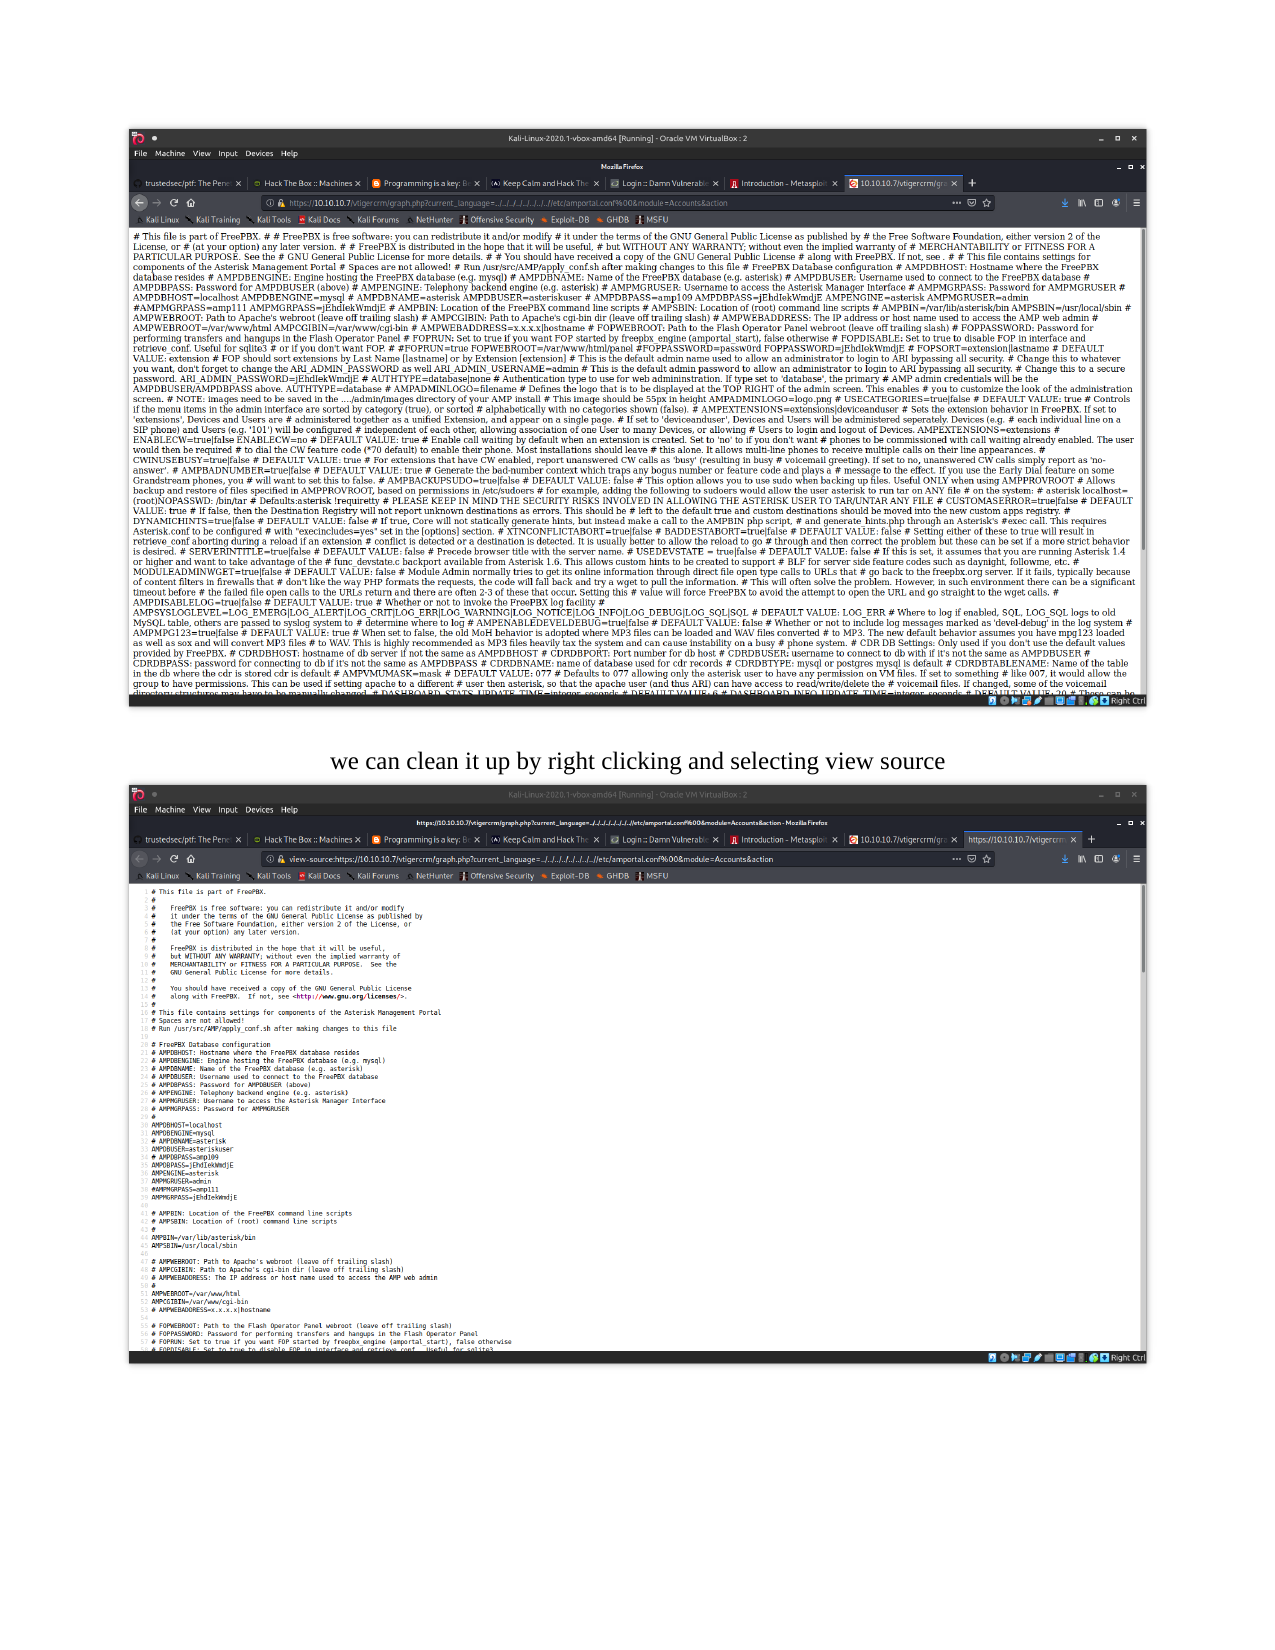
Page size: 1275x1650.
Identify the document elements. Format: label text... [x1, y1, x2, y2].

text we can clean it up by right clicking and selecting view source [118, 746, 1157, 774]
picture [118, 118, 1157, 717]
picture [118, 774, 1157, 1374]
